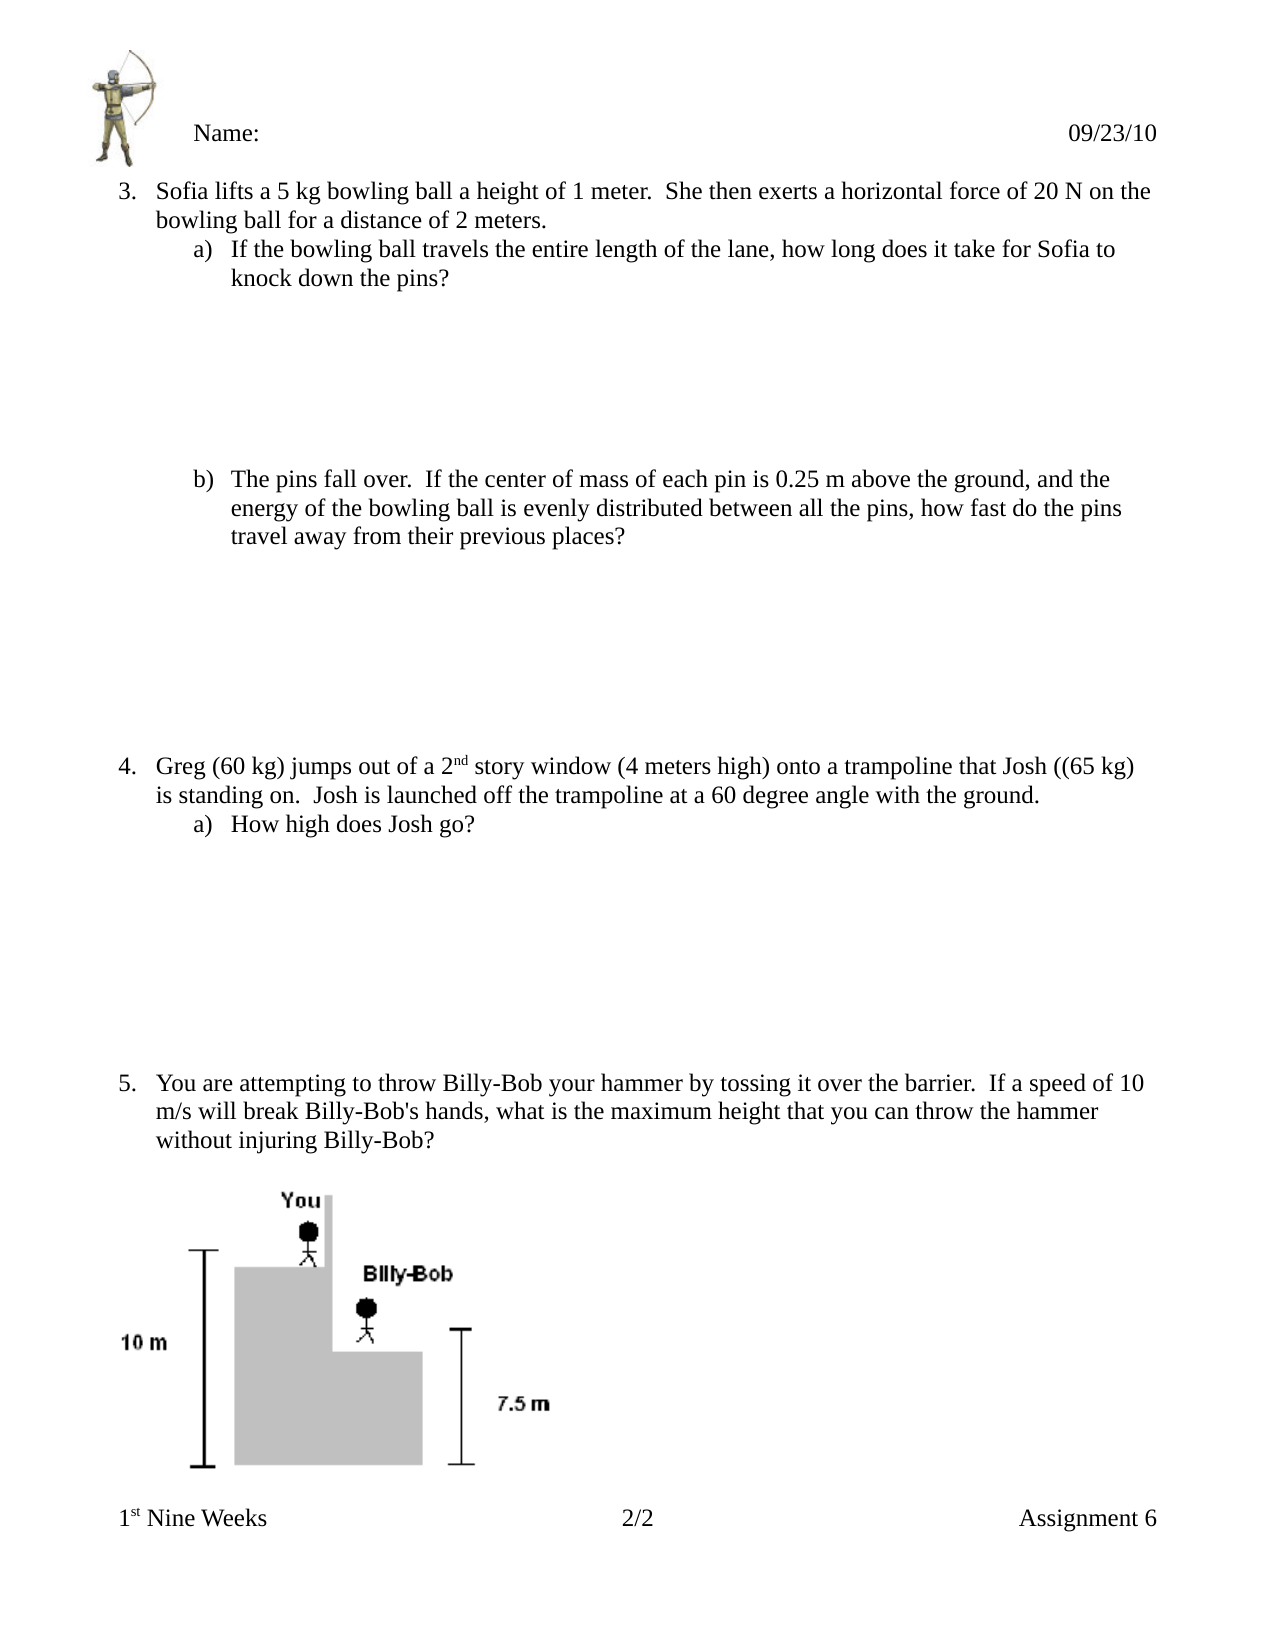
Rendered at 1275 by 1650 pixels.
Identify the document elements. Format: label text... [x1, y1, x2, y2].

list Sofia lifts a 5 kg bowling ball a height of 1 meter. She then exerts a horizontal force of 20 N on the bowling ball for a distance of 2 meters. [118, 176, 1157, 234]
list Greg (60 kg) jumps out of a 2nd story window (4 meters high) onto a trampoline that Josh ((65 kg) is standing on. Josh is launched off the trampoline at a 60 degree angle with the ground. [118, 751, 1157, 809]
list How high does Josh go? [193, 809, 1157, 838]
list If the bowling ball travels the entire length of the lane, how long does it take for Sofia to knock down the pins? [193, 234, 1157, 291]
list You are attempting to throw Billy-Bob your hammer by tossing it over the barrier. If a speed of 10 m/s will break Billy-Bob's hands, what is the maximum height that you can throw the hammer without injuring Billy-Bob? [118, 1068, 1157, 1154]
picture [69, 50, 180, 167]
list The pins fall over. If the center of mass of each pin is 0.25 m above the ground, and the energy of the bowling ball is evenly distributed between all the pins, how fast do the pins travel away from their previous places? [193, 464, 1157, 550]
